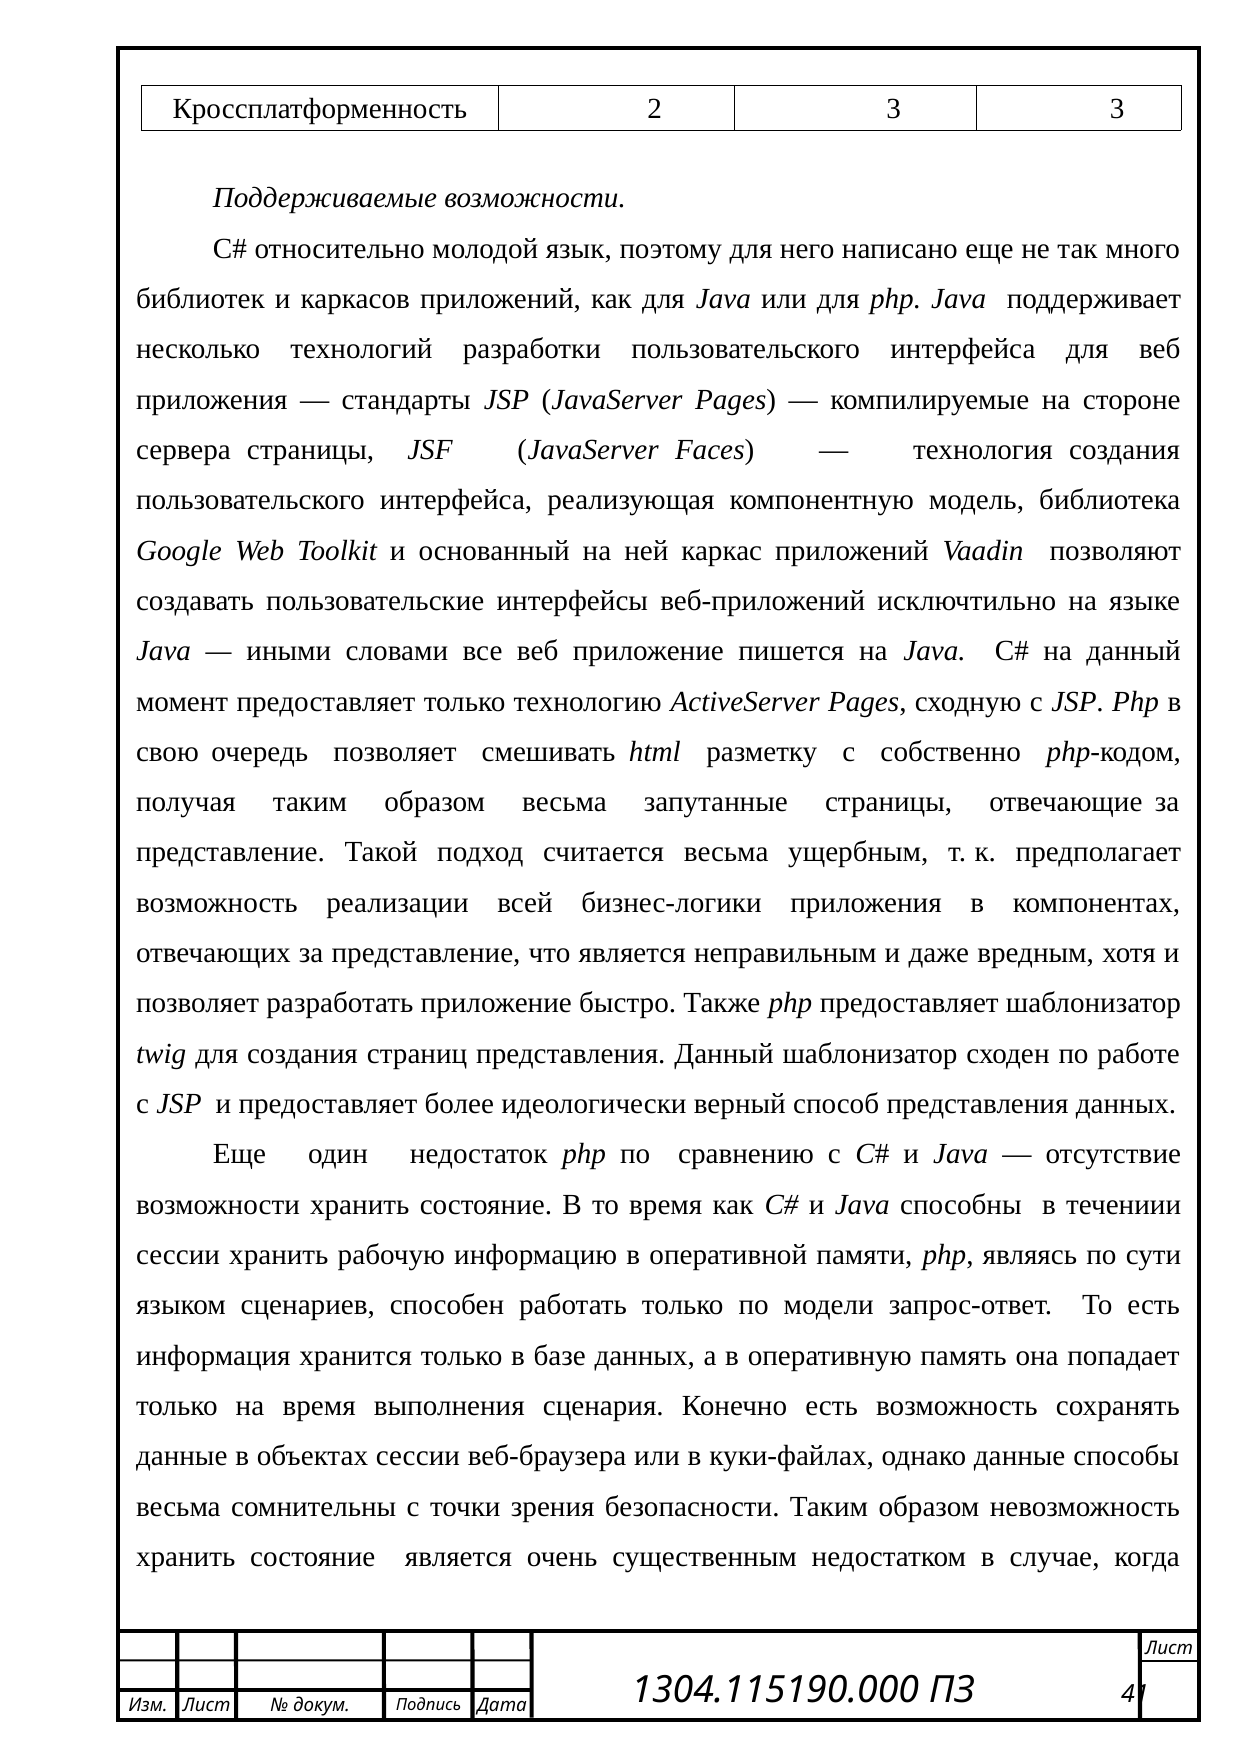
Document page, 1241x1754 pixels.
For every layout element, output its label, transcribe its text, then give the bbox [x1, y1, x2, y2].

table_cell Кроссплатформенность [142, 86, 498, 130]
text Еще один недостаток php по сравнению с C# и Java — отсутствие возможности хранить состояние. В то время как C# и Java способны в течениии сессии хранить рабочую информацию в оперативной памяти, php, являясь по сути языком сценариев, способен работать только по модели запрос-ответ. То есть информация хранится только в базе данных, а в оперативную память она попадает только на время выполнения сценария. Конечно есть возможность сохранять данные в объектах сессии веб-браузера или в куки-файлах, однако данные способы весьма сомнительны с точки зрения безопасности. Таким образом невозможность хранить состояние является очень существенным недостатком в случае, когда [136, 1136, 1181, 1572]
table_cell 2 [499, 86, 734, 130]
table_cell 3 [977, 86, 1181, 130]
table_cell 3 [735, 86, 976, 130]
text C# относительно молодой язык, поэтому для него написано еще не так много библиотек и каркасов приложений, как для Java или для php. Java поддерживает несколько технологий разработки пользовательского интерфейса для веб приложения — стандарты JSP (JavaServer Pages) — компилируемые на стороне сервера страницы, JSF (JavaServer Faces) — технология создания пользовательского интерфейса, реализующая компонентную модель, библиотека Google Web Toolkit и основанный на ней каркас приложений Vaadin позволяют создавать пользовательские интерфейсы веб-приложений исключтильно на языке Java — иными словами все веб приложение пишется на Java. С# на данный момент предоставляет только технологию ActiveServer Pages, сходную с JSP. Php в свою очередь позволяет смешивать html разметку с собственно php-кодом, получая таким образом весьма запутанные страницы, отвечающие за представление. Такой подход считается весьма ущербным, т. к. предполагает возможность реализации всей бизнес-логики приложения в компонентах, отвечающих за представление, что является неправильным и даже вредным, хотя и позволяет разработать приложение быстро. Также php предоставляет шаблонизатор twig для создания страниц представления. Данный шаблонизатор сходен по работе с JSP и предоставляет более идеологически верный способ представления данных. [136, 231, 1181, 1120]
text Поддерживаемые возможности. [136, 181, 1181, 214]
